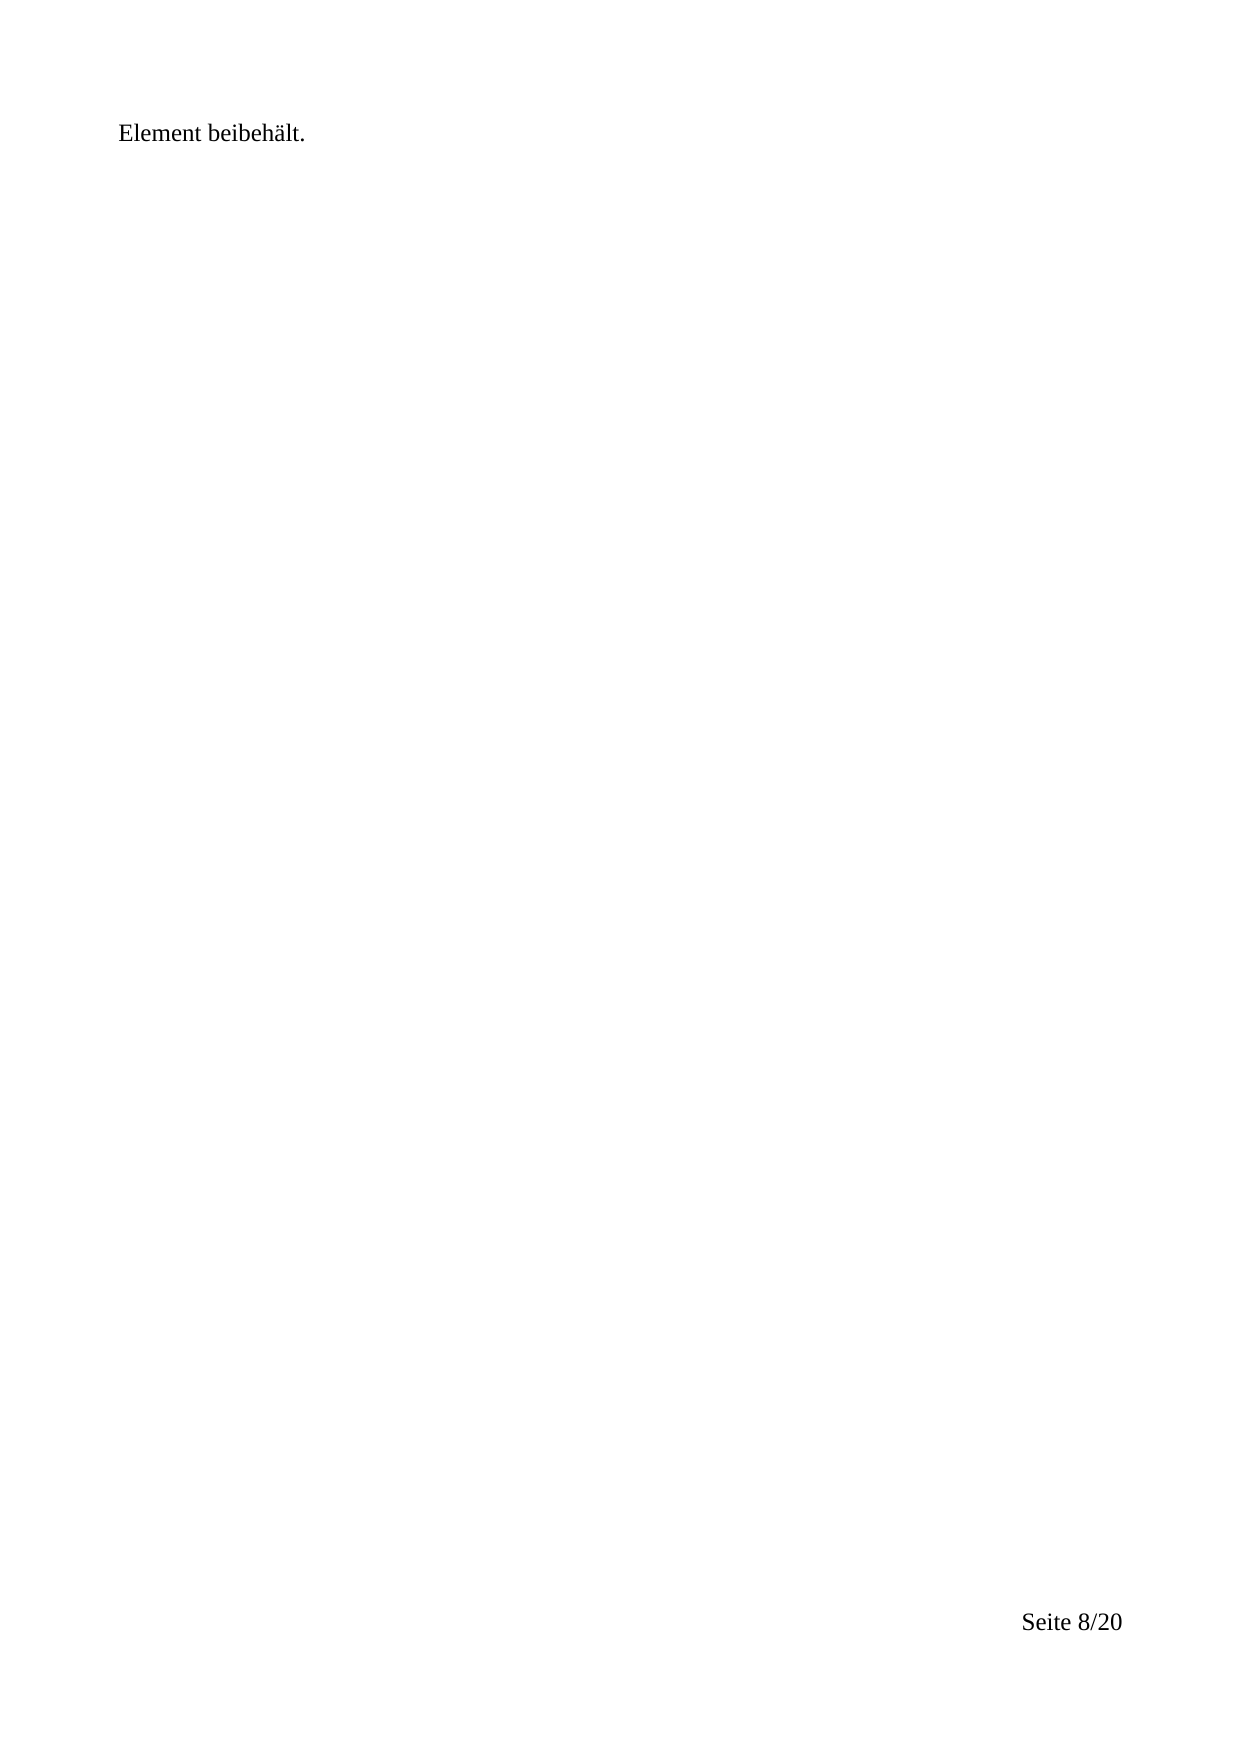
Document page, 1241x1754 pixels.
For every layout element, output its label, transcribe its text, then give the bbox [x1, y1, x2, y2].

text Element beibehält. [118, 118, 1122, 147]
